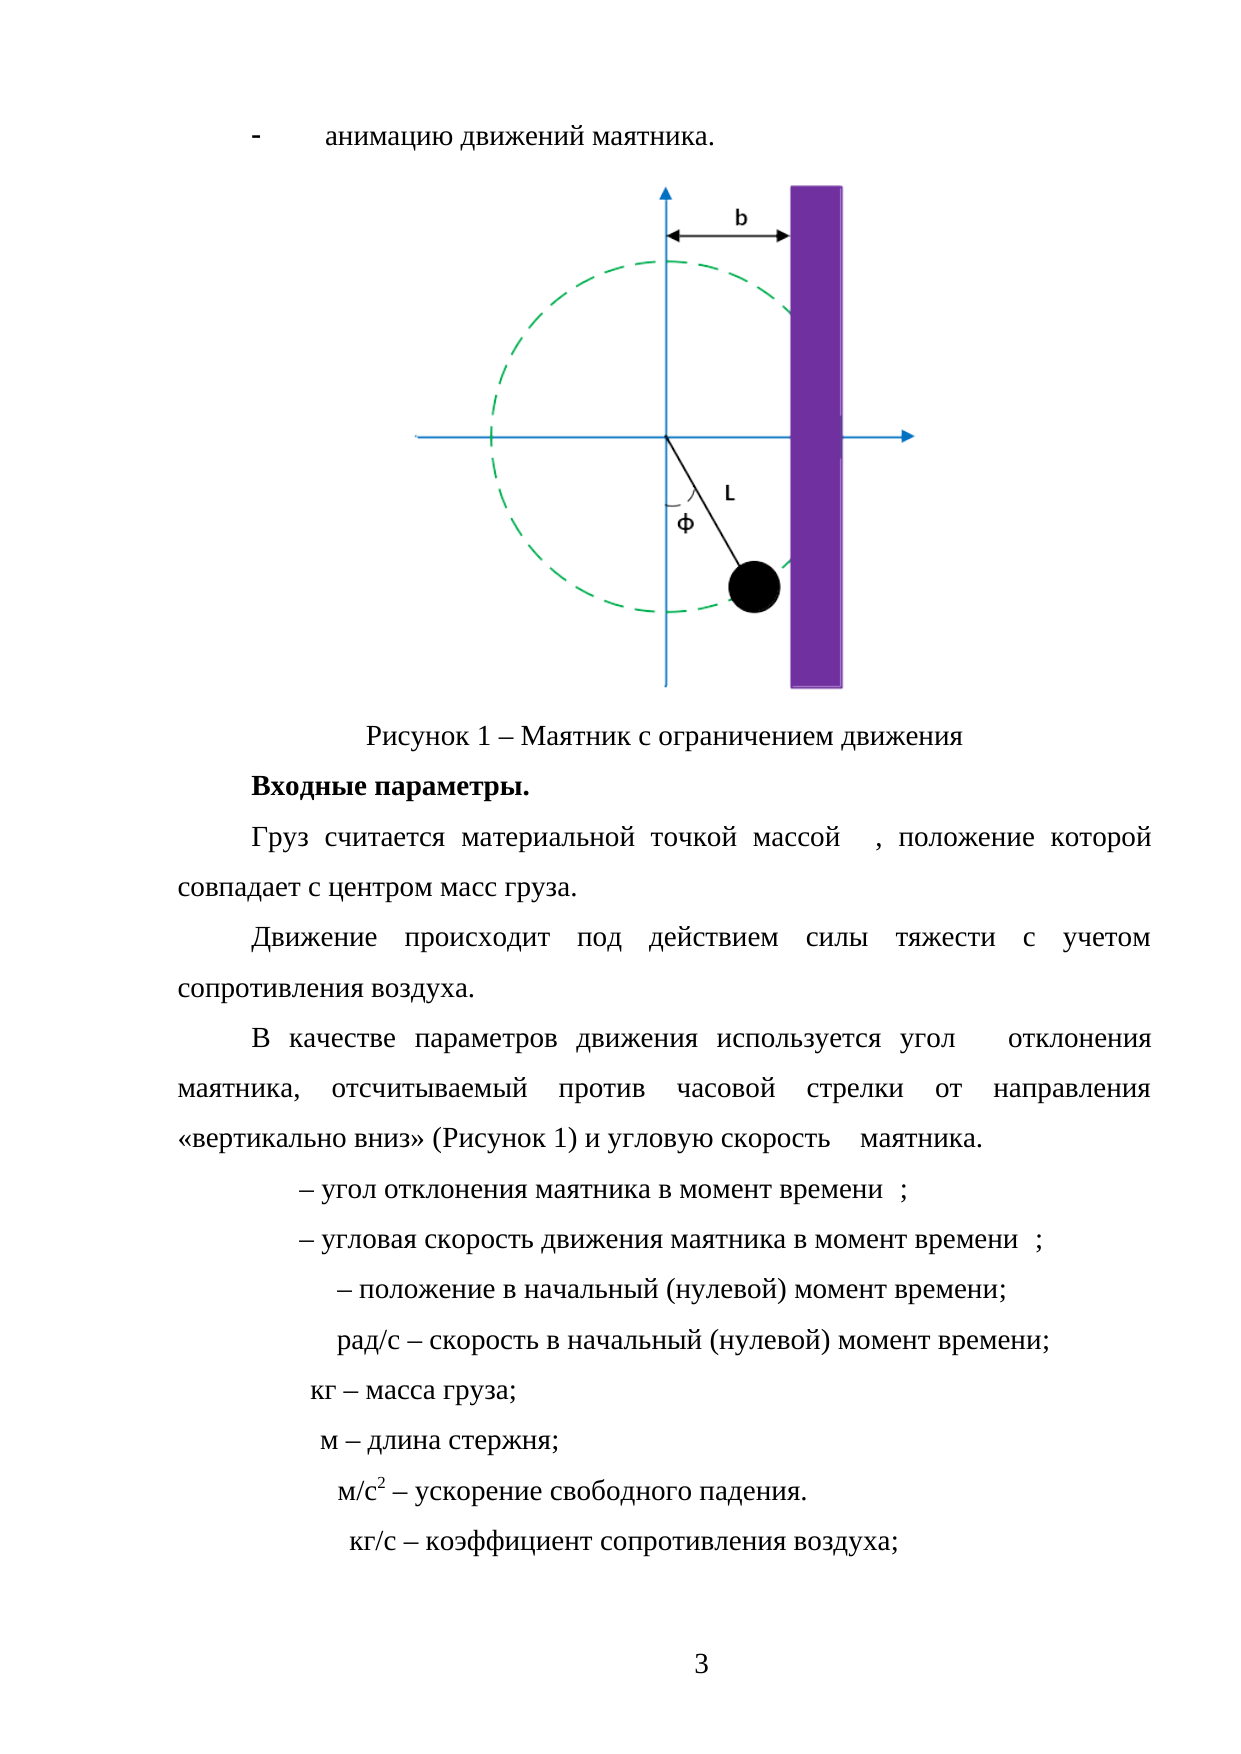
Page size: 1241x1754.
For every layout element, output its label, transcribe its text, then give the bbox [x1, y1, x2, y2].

text Входные параметры. [177, 768, 1152, 802]
text Рисунок 1 – Маятник с ограничением движения [177, 718, 1152, 752]
list анимацию движений маятника. [177, 118, 1152, 152]
text м/с2 – ускорение свободного падения. [177, 1473, 1152, 1506]
text – угол отклонения маятника в момент времени ; [177, 1171, 1152, 1204]
text Движение происходит под действием силы тяжести с учетом сопротивления воздуха. [177, 919, 1152, 1003]
text – угловая скорость движения маятника в момент времени ; [177, 1221, 1152, 1255]
text В качестве параметров движения используется угол отклонения маятника, отсчитываемый против часовой стрелки от направления «вертикально вниз» (рисунок 1) и угловую скорость маятника. [177, 1020, 1152, 1154]
text – положение в начальный (нулевой) момент времени; [177, 1272, 1152, 1305]
text Груз считается материальной точкой массой , положение которой совпадает с центром масс груза. [177, 819, 1152, 903]
text рад/с – скорость в начальный (нулевой) момент времени; [177, 1322, 1152, 1355]
text м – длина стержня; [177, 1422, 1152, 1456]
text кг – масса груза; [177, 1372, 1152, 1406]
text кг/с – коэффициент сопротивления воздуха; [177, 1523, 1152, 1557]
